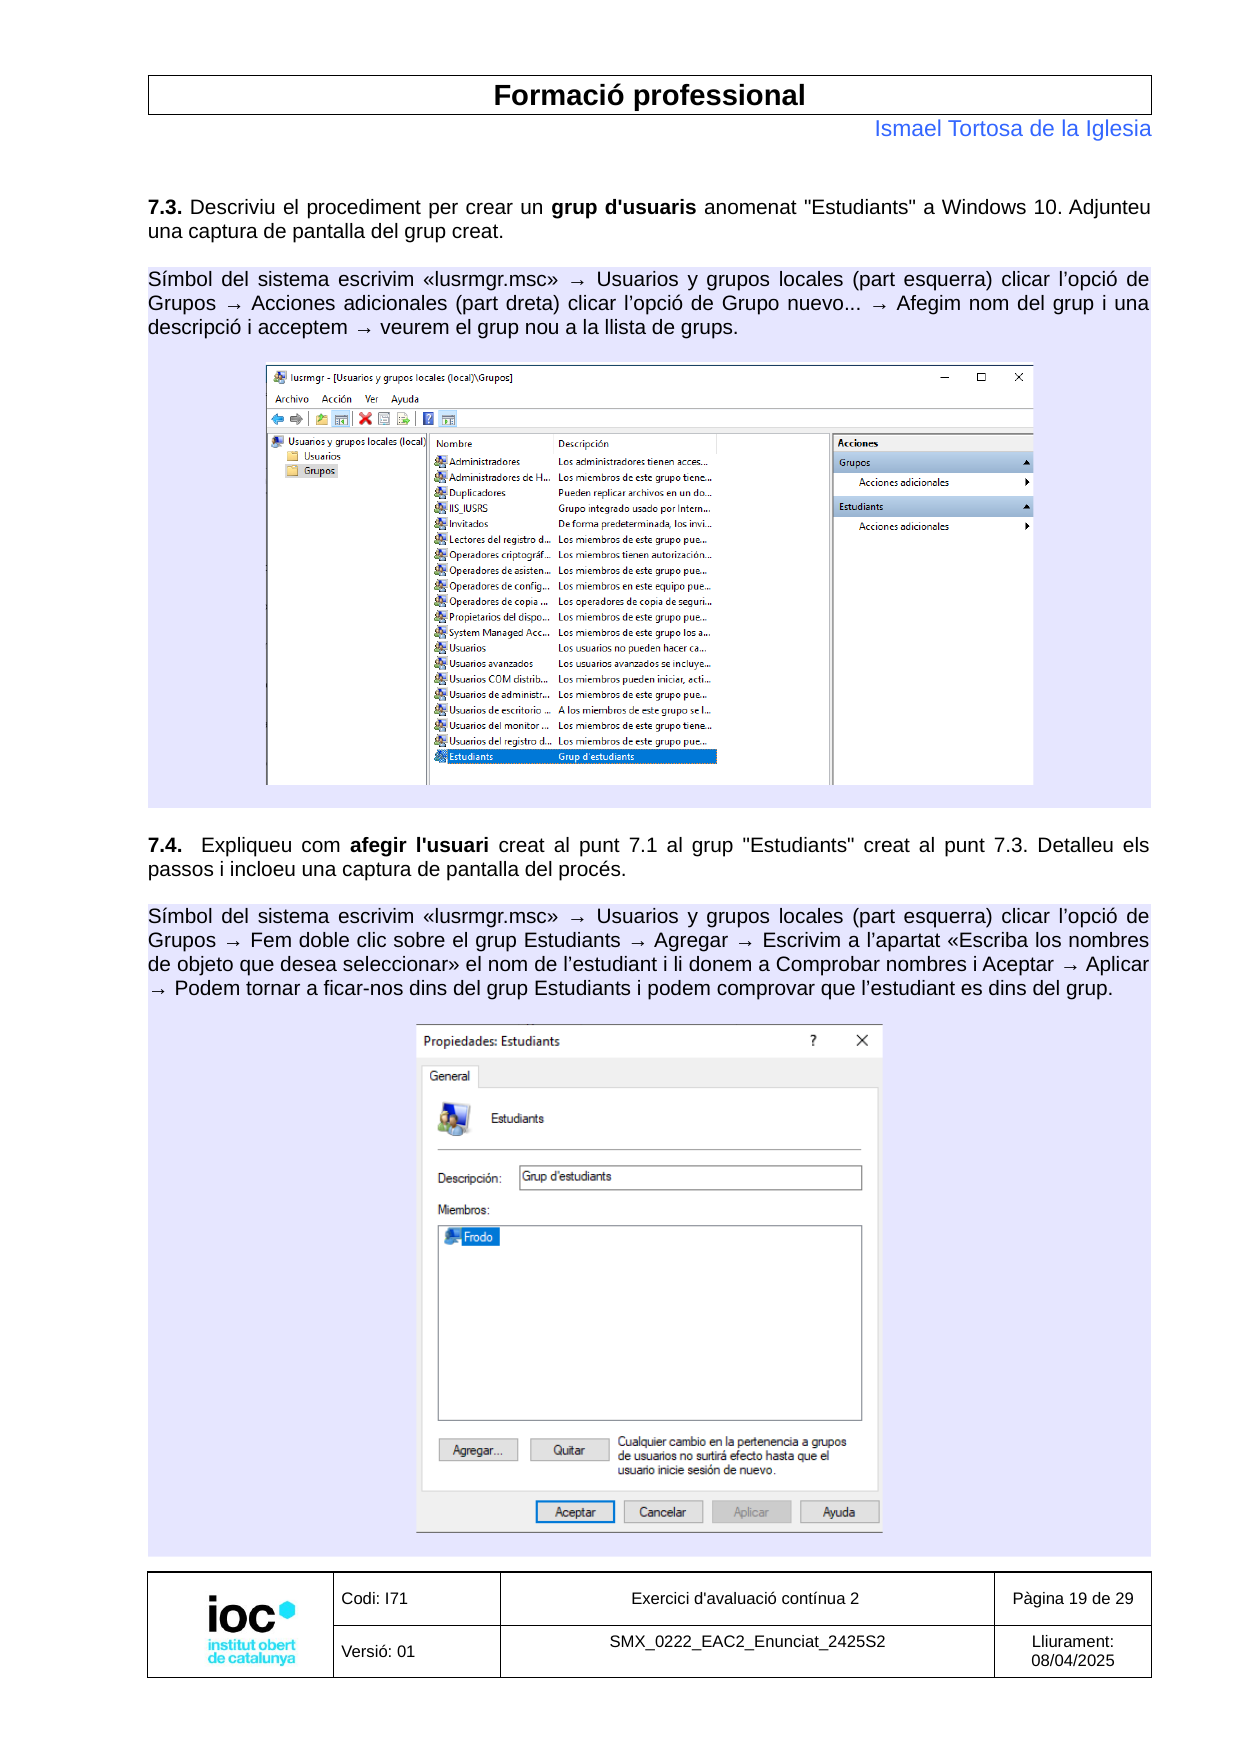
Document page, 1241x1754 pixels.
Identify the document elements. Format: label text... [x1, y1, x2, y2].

picture [195, 1581, 309, 1677]
picture [416, 1024, 883, 1533]
text 7.4. Expliqueu com afegir l'usuari creat al punt 7.1 al grup "Estudiants" creat al punt 7.3. Detalleu els passos i incloeu una captura de pantalla del procés. [148, 832, 1151, 880]
text Símbol del sistema escrivim «lusrmgr.msc» → Usuarios y grupos locales (part esquerra) clicar l’opció de Grupos → Fem doble clic sobre el grup Estudiants → Agregar → Escrivim a l’apartat «Escriba los nombres de objeto que desea seleccionar» el nom de l’estudiant i li donem a Comprobar nombres i Aceptar → Aplicar → Podem tornar a ficar-nos dins del grup Estudiants i podem comprovar que l’estudiant es dins del grup. [148, 904, 1151, 1000]
picture [265, 362, 1034, 785]
text Símbol del sistema escrivim «lusrmgr.msc» → Usuarios y grupos locales (part esquerra) clicar l’opció de Grupos → Acciones adicionales (part dreta) clicar l’opció de Grupo nuevo... → Afegim nom del grup i una descripció i acceptem → veurem el grup nou a la llista de grups. [148, 267, 1151, 339]
text 7.3. Descriviu el procediment per crear un grup d'usuaris anomenat "Estudiants" a Windows 10. Adjunteu una captura de pantalla del grup creat. [148, 195, 1151, 243]
